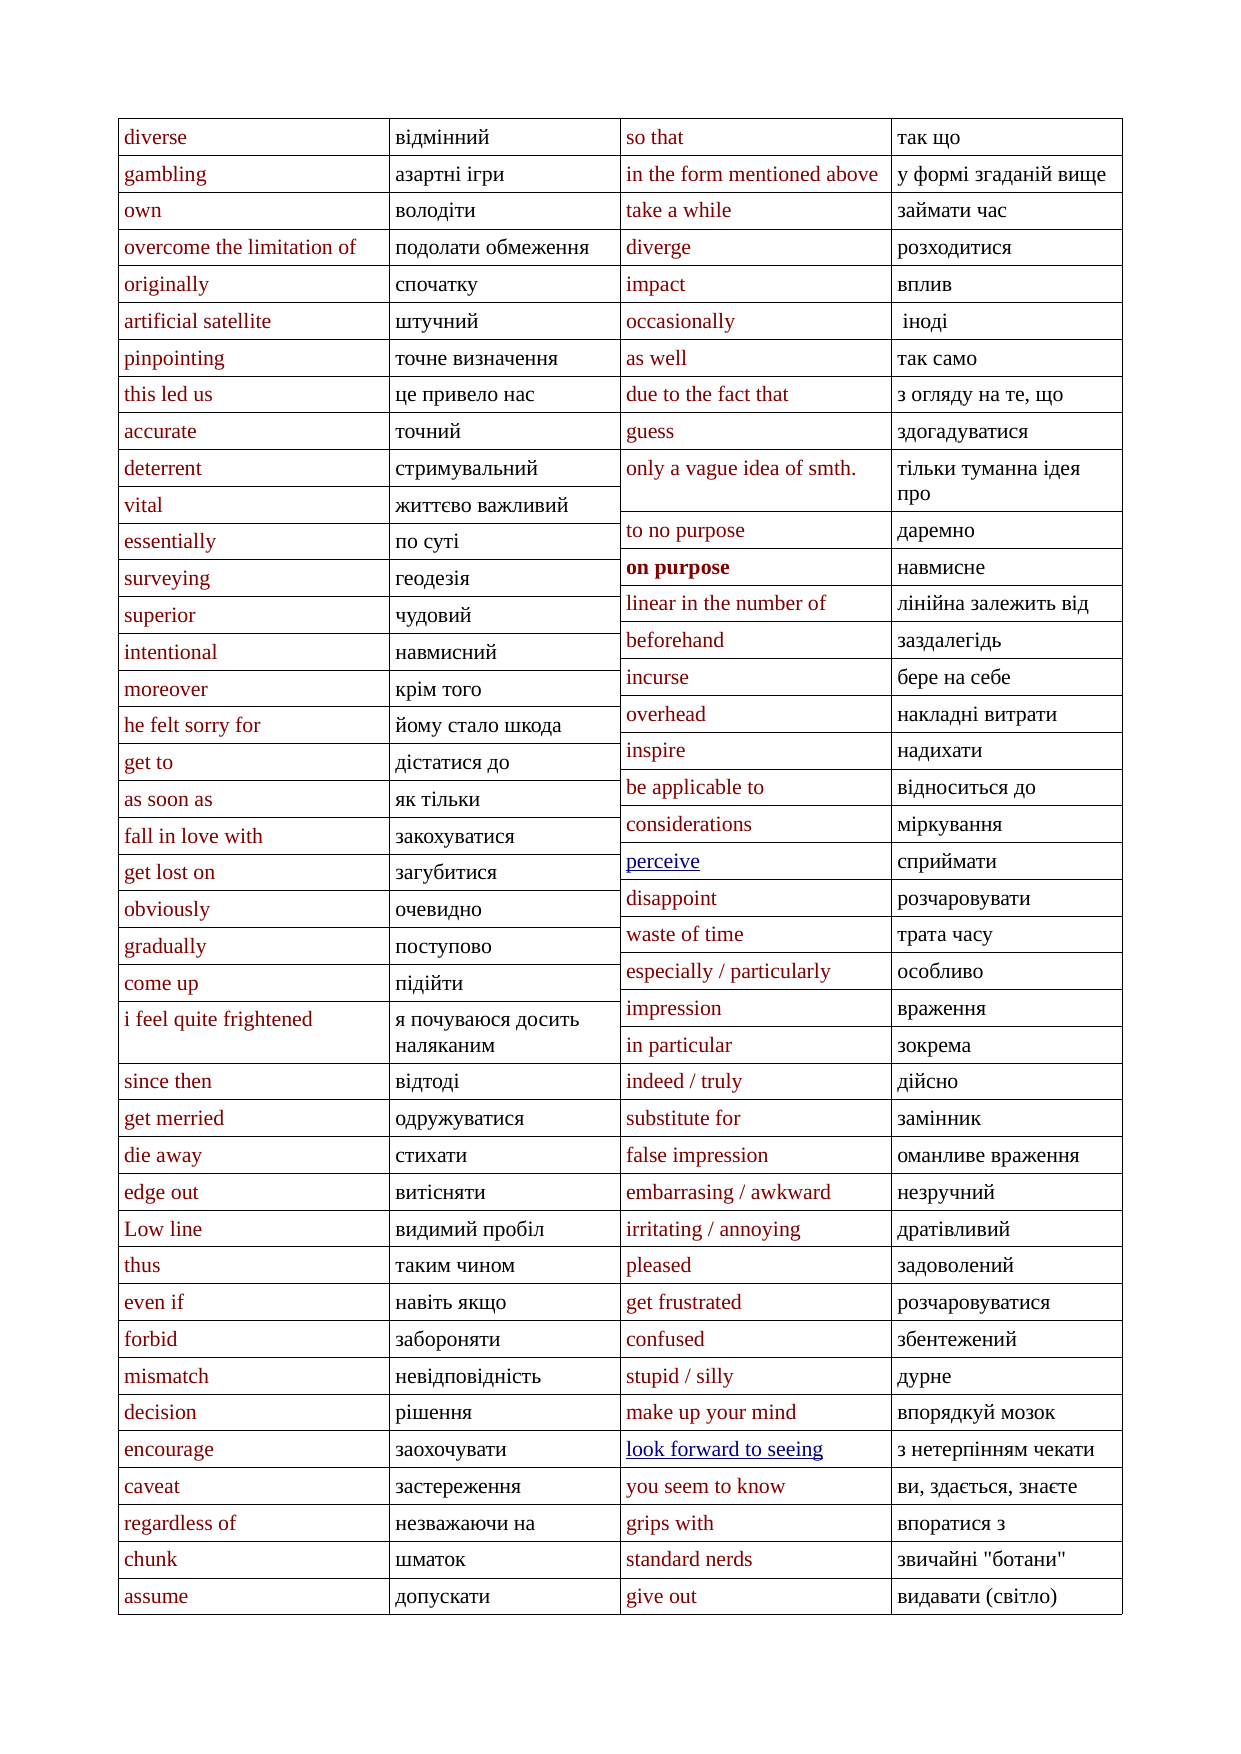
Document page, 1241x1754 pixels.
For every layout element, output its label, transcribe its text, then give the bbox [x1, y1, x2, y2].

table_cell decision [119, 1395, 389, 1430]
table_cell я почуваюся досить наляканим [390, 1002, 620, 1063]
table_cell give out [621, 1579, 891, 1614]
table_cell in particular [621, 1027, 891, 1063]
table_cell забороняти [390, 1321, 620, 1357]
table_cell substitute for [621, 1100, 891, 1136]
table_cell крім того [390, 671, 620, 706]
table_cell essentially [119, 524, 389, 559]
table_cell edge out [119, 1174, 389, 1210]
table_cell indeed / truly [621, 1064, 891, 1099]
table_cell так само [892, 340, 1122, 376]
table_cell obviously [119, 891, 389, 927]
table_cell шматок [390, 1542, 620, 1577]
table_cell надихати [892, 733, 1122, 768]
table_cell false impression [621, 1137, 891, 1173]
table_cell сприймати [892, 843, 1122, 879]
table_cell звичайні "ботани" [892, 1542, 1122, 1577]
table_cell подолати обмеження [390, 230, 620, 265]
table_cell враження [892, 990, 1122, 1026]
table_cell look forward to seeing [621, 1431, 891, 1467]
table_cell даремно [892, 512, 1122, 548]
table_cell pinpointing [119, 340, 389, 376]
table_cell impression [621, 990, 891, 1026]
table_cell mismatch [119, 1358, 389, 1393]
table_cell точне визначення [390, 340, 620, 376]
table_cell незважаючи на [390, 1505, 620, 1541]
table_cell thus [119, 1247, 389, 1283]
table_cell so that [621, 119, 891, 155]
table_cell occasionally [621, 303, 891, 339]
table_cell embarrasing / awkward [621, 1174, 891, 1210]
table_cell точний [390, 413, 620, 449]
table_cell guess [621, 413, 891, 449]
table_cell impact [621, 266, 891, 302]
table_cell задоволений [892, 1247, 1122, 1283]
table_cell only a vague idea of smth. [621, 450, 891, 511]
table_cell ви, здається, знаєте [892, 1468, 1122, 1504]
table_cell get to [119, 744, 389, 780]
table_cell особливо [892, 953, 1122, 989]
table_cell take a while [621, 193, 891, 228]
table_header відмінний [390, 119, 620, 155]
table_cell допускати [390, 1579, 620, 1614]
table_cell accurate [119, 413, 389, 449]
table_cell as soon as [119, 781, 389, 817]
table_cell this led us [119, 377, 389, 412]
table_cell be applicable to [621, 770, 891, 805]
table_cell forbid [119, 1321, 389, 1357]
table_cell як тільки [390, 781, 620, 817]
table_cell заздалегідь [892, 622, 1122, 658]
table_cell стихати [390, 1137, 620, 1173]
table_cell рішення [390, 1395, 620, 1430]
table_cell get lost on [119, 855, 389, 890]
table_cell так що [892, 119, 1122, 155]
table_cell beforehand [621, 622, 891, 658]
table_cell відтоді [390, 1064, 620, 1099]
table_cell азартні ігри [390, 156, 620, 192]
table_cell збентежений [892, 1321, 1122, 1357]
table_cell з нетерпінням чекати [892, 1431, 1122, 1467]
table_cell таким чином [390, 1247, 620, 1283]
table_cell навіть якщо [390, 1284, 620, 1320]
table_cell зокрема [892, 1027, 1122, 1063]
table_cell це привело нас [390, 377, 620, 412]
table_cell впоратися з [892, 1505, 1122, 1541]
table_cell considerations [621, 806, 891, 842]
table_cell come up [119, 965, 389, 1001]
table_cell he felt sorry for [119, 707, 389, 743]
table_cell навмисне [892, 549, 1122, 584]
table_cell vital [119, 487, 389, 523]
table_cell as well [621, 340, 891, 376]
table_cell витісняти [390, 1174, 620, 1210]
table_cell gambling [119, 156, 389, 192]
table_cell irritating / annoying [621, 1211, 891, 1246]
table_cell own [119, 193, 389, 228]
table_cell закохуватися [390, 818, 620, 853]
table_cell die away [119, 1137, 389, 1173]
table_cell видавати (світло) [892, 1579, 1122, 1614]
table_cell дійсно [892, 1064, 1122, 1099]
table_cell you seem to know [621, 1468, 891, 1504]
table_cell inspire [621, 733, 891, 768]
table_cell due to the fact that [621, 377, 891, 412]
table_cell overcome the limitation of [119, 230, 389, 265]
table_cell розходитися [892, 230, 1122, 265]
table_cell especially / particularly [621, 953, 891, 989]
table_cell superior [119, 597, 389, 633]
table_cell intentional [119, 634, 389, 670]
table_cell assume [119, 1579, 389, 1614]
table_cell вплив [892, 266, 1122, 302]
table_cell on purpose [621, 549, 891, 584]
table_cell encourage [119, 1431, 389, 1467]
table_cell здогадуватися [892, 413, 1122, 449]
table_cell confused [621, 1321, 891, 1357]
table_cell трата часу [892, 917, 1122, 952]
table_cell оманливе враження [892, 1137, 1122, 1173]
table_cell waste of time [621, 917, 891, 952]
table_cell незручний [892, 1174, 1122, 1210]
table_cell міркування [892, 806, 1122, 842]
table_cell розчаровуватися [892, 1284, 1122, 1320]
table_cell невідповідність [390, 1358, 620, 1393]
table_cell дурне [892, 1358, 1122, 1393]
table_cell стримувальний [390, 450, 620, 486]
table_cell get merried [119, 1100, 389, 1136]
table_cell лінійна залежить від [892, 586, 1122, 621]
table_cell очевидно [390, 891, 620, 927]
table_cell to no purpose [621, 512, 891, 548]
table_cell grips with [621, 1505, 891, 1541]
table_cell get frustrated [621, 1284, 891, 1320]
table_cell спочатку [390, 266, 620, 302]
table_cell disappoint [621, 880, 891, 916]
table_cell in the form mentioned above [621, 156, 891, 192]
table_cell дістатися до [390, 744, 620, 780]
table_cell чудовий [390, 597, 620, 633]
table_cell видимий пробіл [390, 1211, 620, 1246]
table_cell аrtificial satellite [119, 303, 389, 339]
table_cell regardless of [119, 1505, 389, 1541]
table_cell бере на себе [892, 659, 1122, 695]
table_cell навмисний [390, 634, 620, 670]
table_header diverse [119, 119, 389, 155]
table_cell займати час [892, 193, 1122, 228]
table_cell тільки туманна ідея про [892, 450, 1122, 511]
table_cell incurse [621, 659, 891, 695]
table_cell дратівливий [892, 1211, 1122, 1246]
table_cell Low line [119, 1211, 389, 1246]
table_cell геодезія [390, 560, 620, 596]
table_cell відноситься до [892, 770, 1122, 805]
table_cell deterrent [119, 450, 389, 486]
table_cell загубитися [390, 855, 620, 890]
table_cell штучний [390, 303, 620, 339]
table_cell gradually [119, 928, 389, 964]
table_cell linear in the number of [621, 586, 891, 621]
table_cell одружуватися [390, 1100, 620, 1136]
table_cell surveying [119, 560, 389, 596]
table_cell впорядкуй мозок [892, 1395, 1122, 1430]
table_cell по суті [390, 524, 620, 559]
table_cell moreover [119, 671, 389, 706]
table_cell йому стало шкода [390, 707, 620, 743]
table_cell підійти [390, 965, 620, 1001]
table_cell fall in love with [119, 818, 389, 853]
table_cell i feel quite frightened [119, 1002, 389, 1063]
table_cell іноді [892, 303, 1122, 339]
table_cell заохочувати [390, 1431, 620, 1467]
table_cell since then [119, 1064, 389, 1099]
table_cell overhead [621, 696, 891, 732]
table_cell standard nerds [621, 1542, 891, 1577]
table_cell розчаровувати [892, 880, 1122, 916]
table_cell у формі згаданій вище [892, 156, 1122, 192]
table_cell originally [119, 266, 389, 302]
table_cell perceive [621, 843, 891, 879]
table_cell життєво важливий [390, 487, 620, 523]
table_cell з огляду на те, що [892, 377, 1122, 412]
table_cell накладні витрати [892, 696, 1122, 732]
table_cell володіти [390, 193, 620, 228]
table_cell even if [119, 1284, 389, 1320]
table_cell замінник [892, 1100, 1122, 1136]
table_cell chunk [119, 1542, 389, 1577]
table_cell pleased [621, 1247, 891, 1283]
table_cell застереження [390, 1468, 620, 1504]
table_cell make up your mind [621, 1395, 891, 1430]
table_cell поступово [390, 928, 620, 964]
table_cell caveat [119, 1468, 389, 1504]
table_cell stupid / silly [621, 1358, 891, 1393]
table_cell diverge [621, 230, 891, 265]
